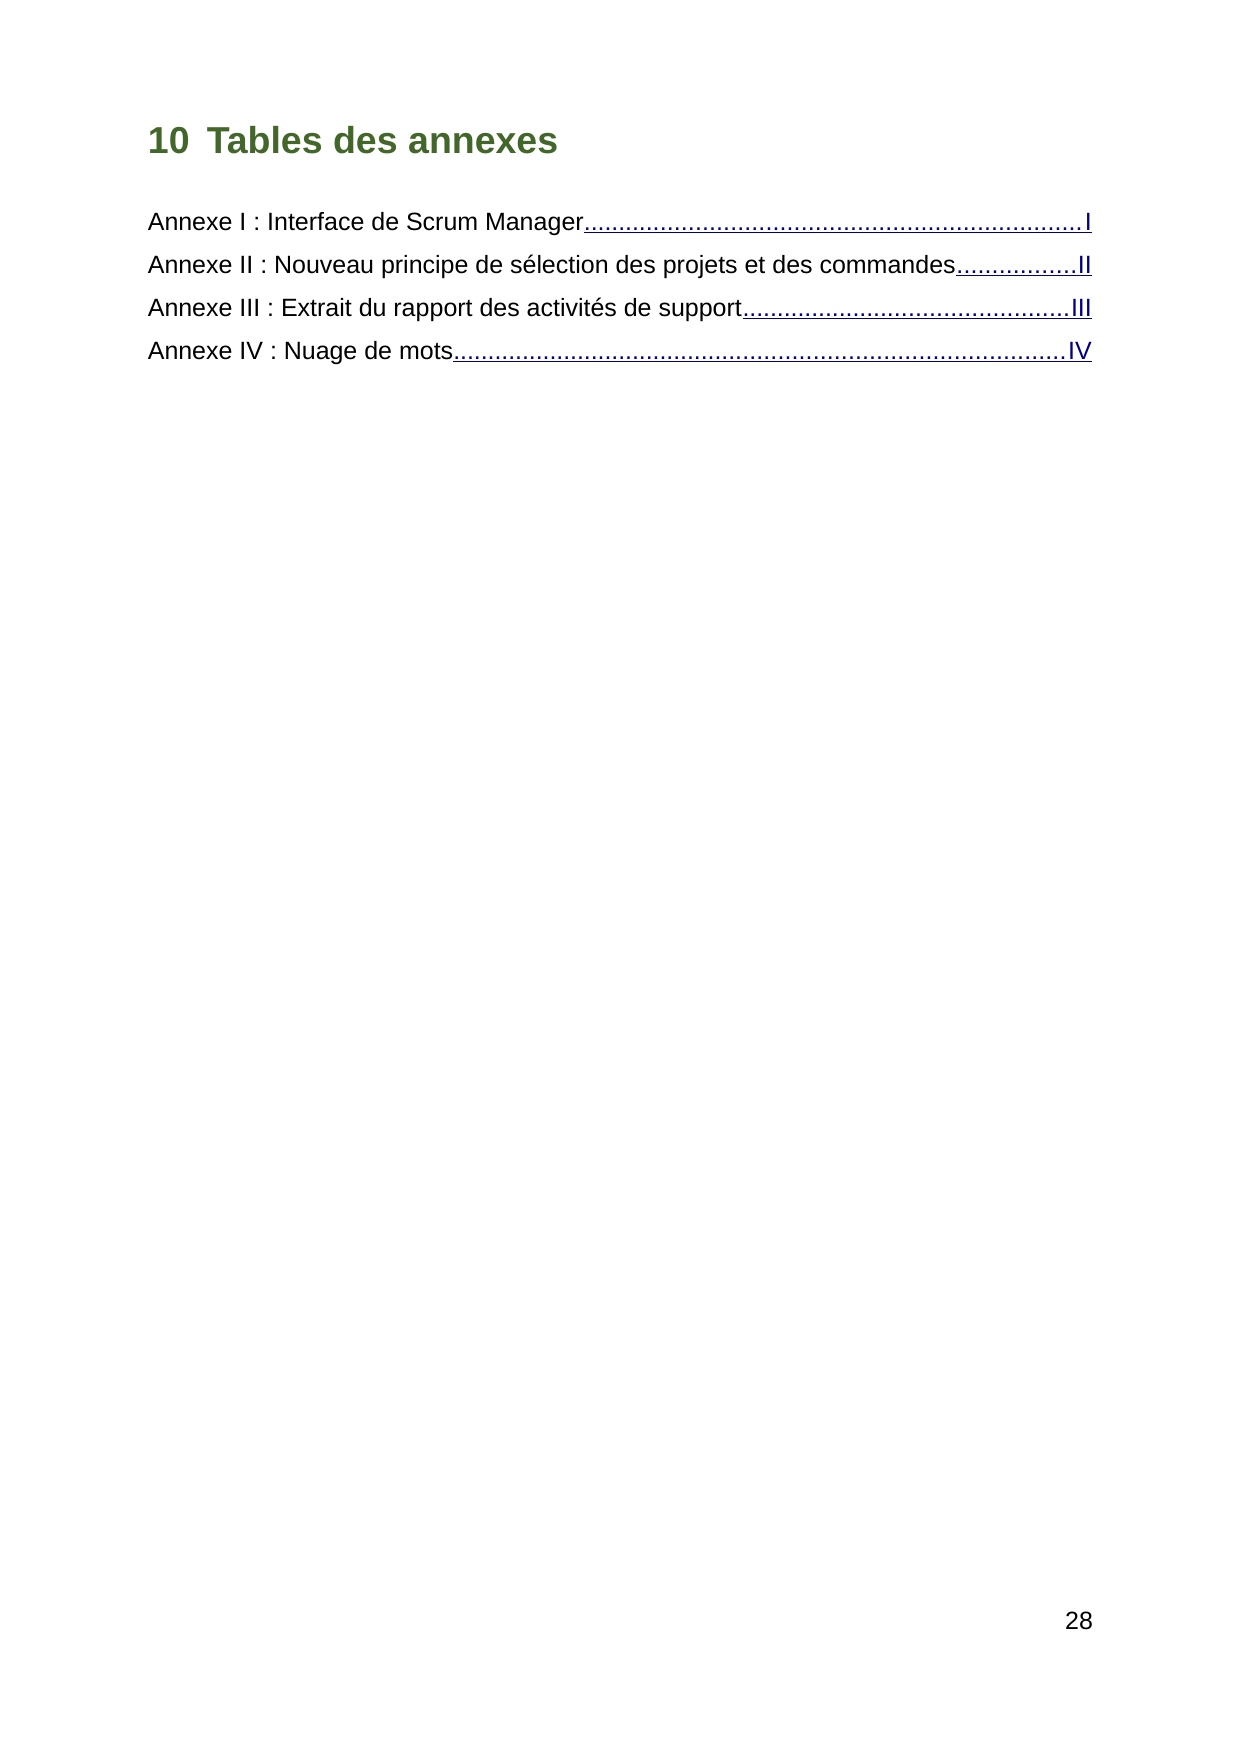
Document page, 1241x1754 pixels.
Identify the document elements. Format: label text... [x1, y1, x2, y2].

text Annexe III : Extrait du rapport des activités de support III [148, 293, 1093, 322]
subtitle Tables des annexes [148, 118, 1093, 161]
text Annexe IV : Nuage de mots IV [148, 336, 1093, 365]
text Annexe II : Nouveau principe de sélection des projets et des commandes II [148, 250, 1093, 278]
text Annexe I : Interface de Scrum Manager I [148, 207, 1093, 235]
